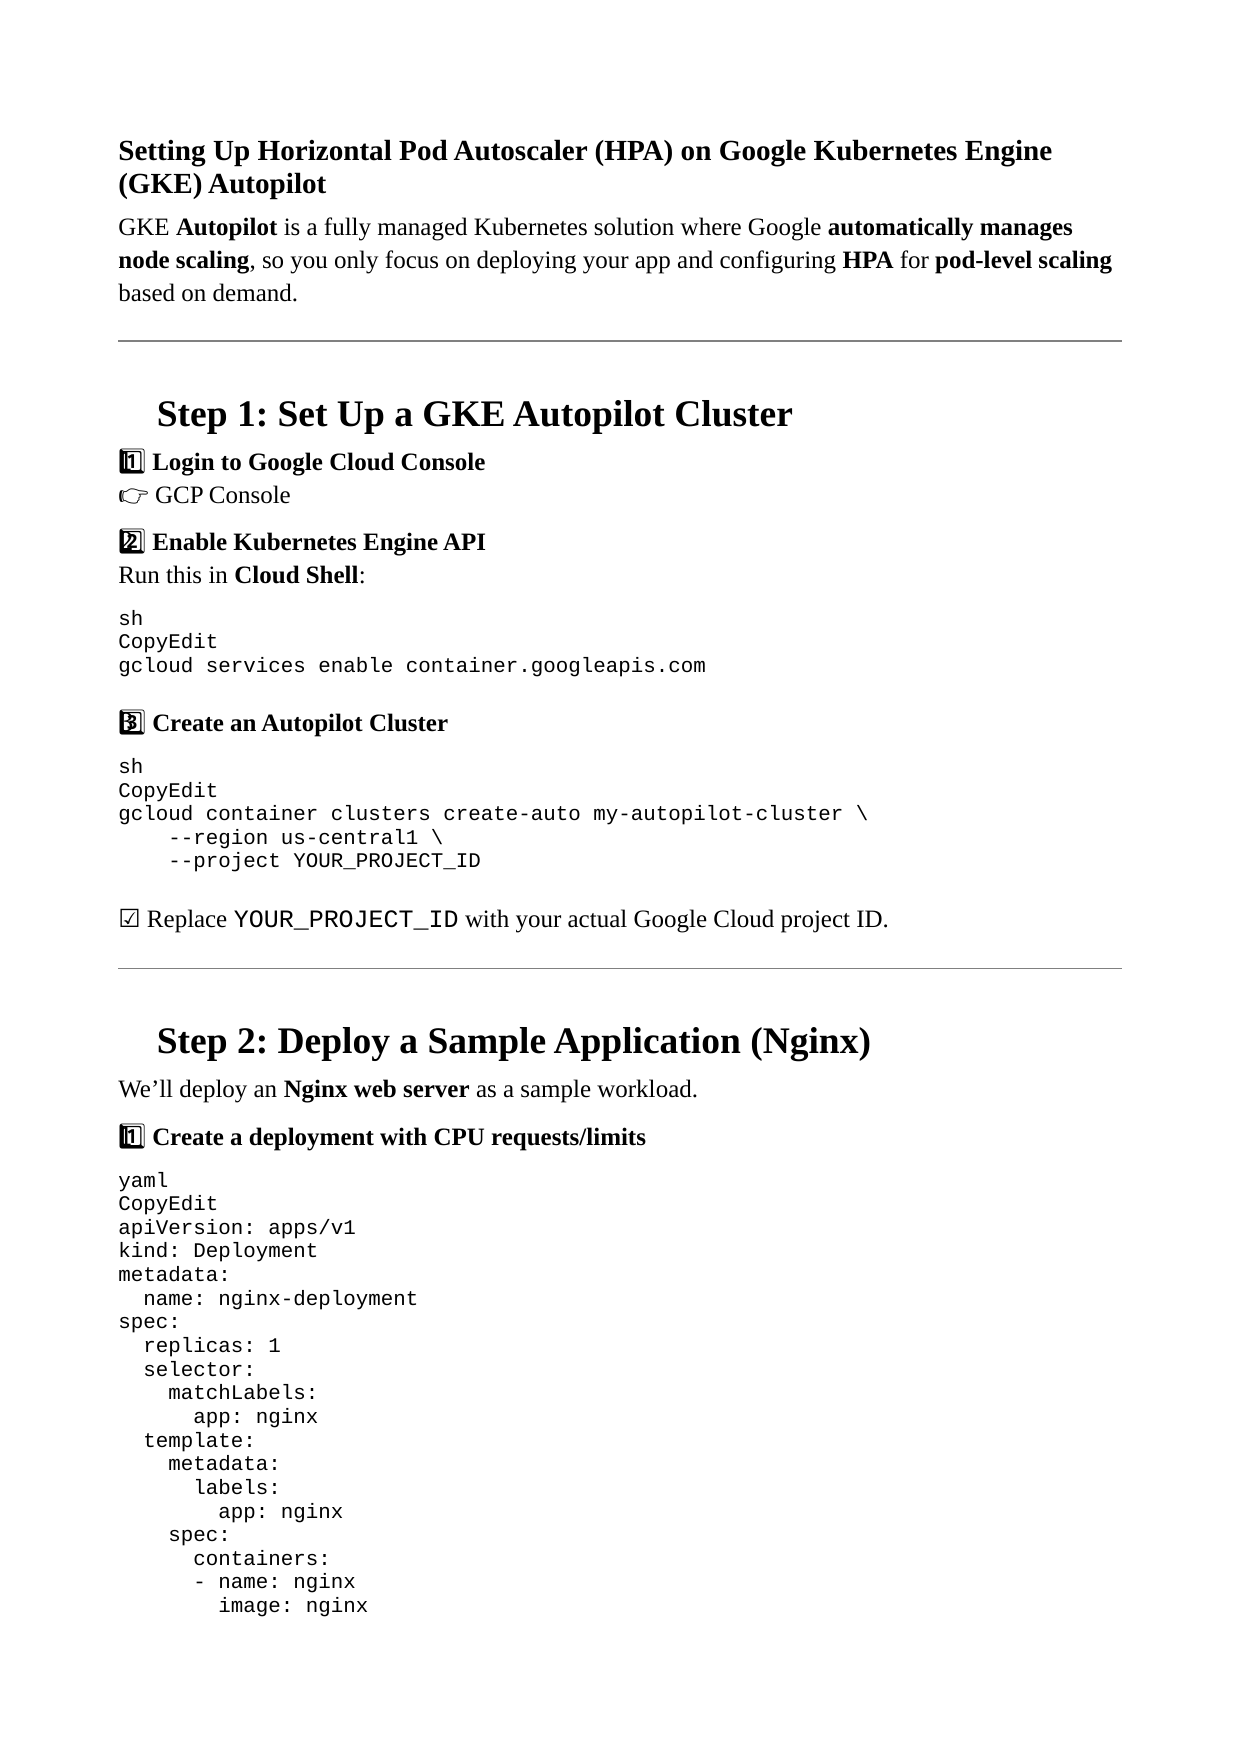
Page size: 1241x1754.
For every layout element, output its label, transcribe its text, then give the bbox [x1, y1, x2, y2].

text gcloud services enable container.googleapis.com [118, 655, 1122, 679]
text replicas: 1 [118, 1335, 1122, 1359]
text metadata: [118, 1264, 1122, 1288]
text sh [118, 608, 1122, 632]
text 1️⃣ Login to Google Cloud Console 👉 GCP Console [118, 447, 1122, 508]
text matchLabels: [118, 1382, 1122, 1406]
text sh [118, 756, 1122, 779]
text CopyEdit [118, 632, 1122, 655]
subtitle ✅ Step 2: Deploy a Sample Application (Nginx) [118, 1019, 1122, 1062]
text We’ll deploy an Nginx web server as a sample workload. [118, 1074, 1122, 1103]
text --region us-central1 \ [118, 827, 1122, 851]
text CopyEdit [118, 779, 1122, 803]
text app: nginx [118, 1406, 1122, 1430]
text 1️⃣ Create a deployment with CPU requests/limits [118, 1122, 1122, 1151]
text spec: [118, 1524, 1122, 1548]
text containers: [118, 1548, 1122, 1572]
text labels: [118, 1477, 1122, 1501]
text selector: [118, 1359, 1122, 1382]
text - name: nginx [118, 1572, 1122, 1595]
text CopyEdit [118, 1193, 1122, 1217]
text yaml [118, 1169, 1122, 1193]
text 2️⃣ Enable Kubernetes Engine API Run this in Cloud Shell: [118, 527, 1122, 589]
text spec: [118, 1311, 1122, 1335]
subtitle ✅ Step 1: Set Up a GKE Autopilot Cluster [118, 391, 1122, 434]
text gcloud container clusters create-auto my-autopilot-cluster \ [118, 803, 1122, 827]
text template: [118, 1430, 1122, 1453]
text app: nginx [118, 1501, 1122, 1524]
text 3️⃣ Create an Autopilot Cluster [118, 708, 1122, 737]
text metadata: [118, 1453, 1122, 1477]
subtitle Setting Up Horizontal Pod Autoscaler (HPA) on Google Kubernetes Engine (GKE) Autopilot [118, 133, 1122, 200]
text --project YOUR_PROJECT_ID [118, 851, 1122, 874]
text image: nginx [118, 1595, 1122, 1619]
text apiVersion: apps/v1 [118, 1217, 1122, 1241]
text GKE Autopilot is a fully managed Kubernetes solution where Google automatically manages node scaling, so you only focus on deploying your app and configuring HPA for pod-level scaling based on demand. [118, 212, 1122, 307]
text ☑ Replace YOUR_PROJECT_ID with your actual Google Cloud project ID. [118, 904, 1122, 934]
text kind: Deployment [118, 1241, 1122, 1264]
text name: nginx-deployment [118, 1288, 1122, 1311]
